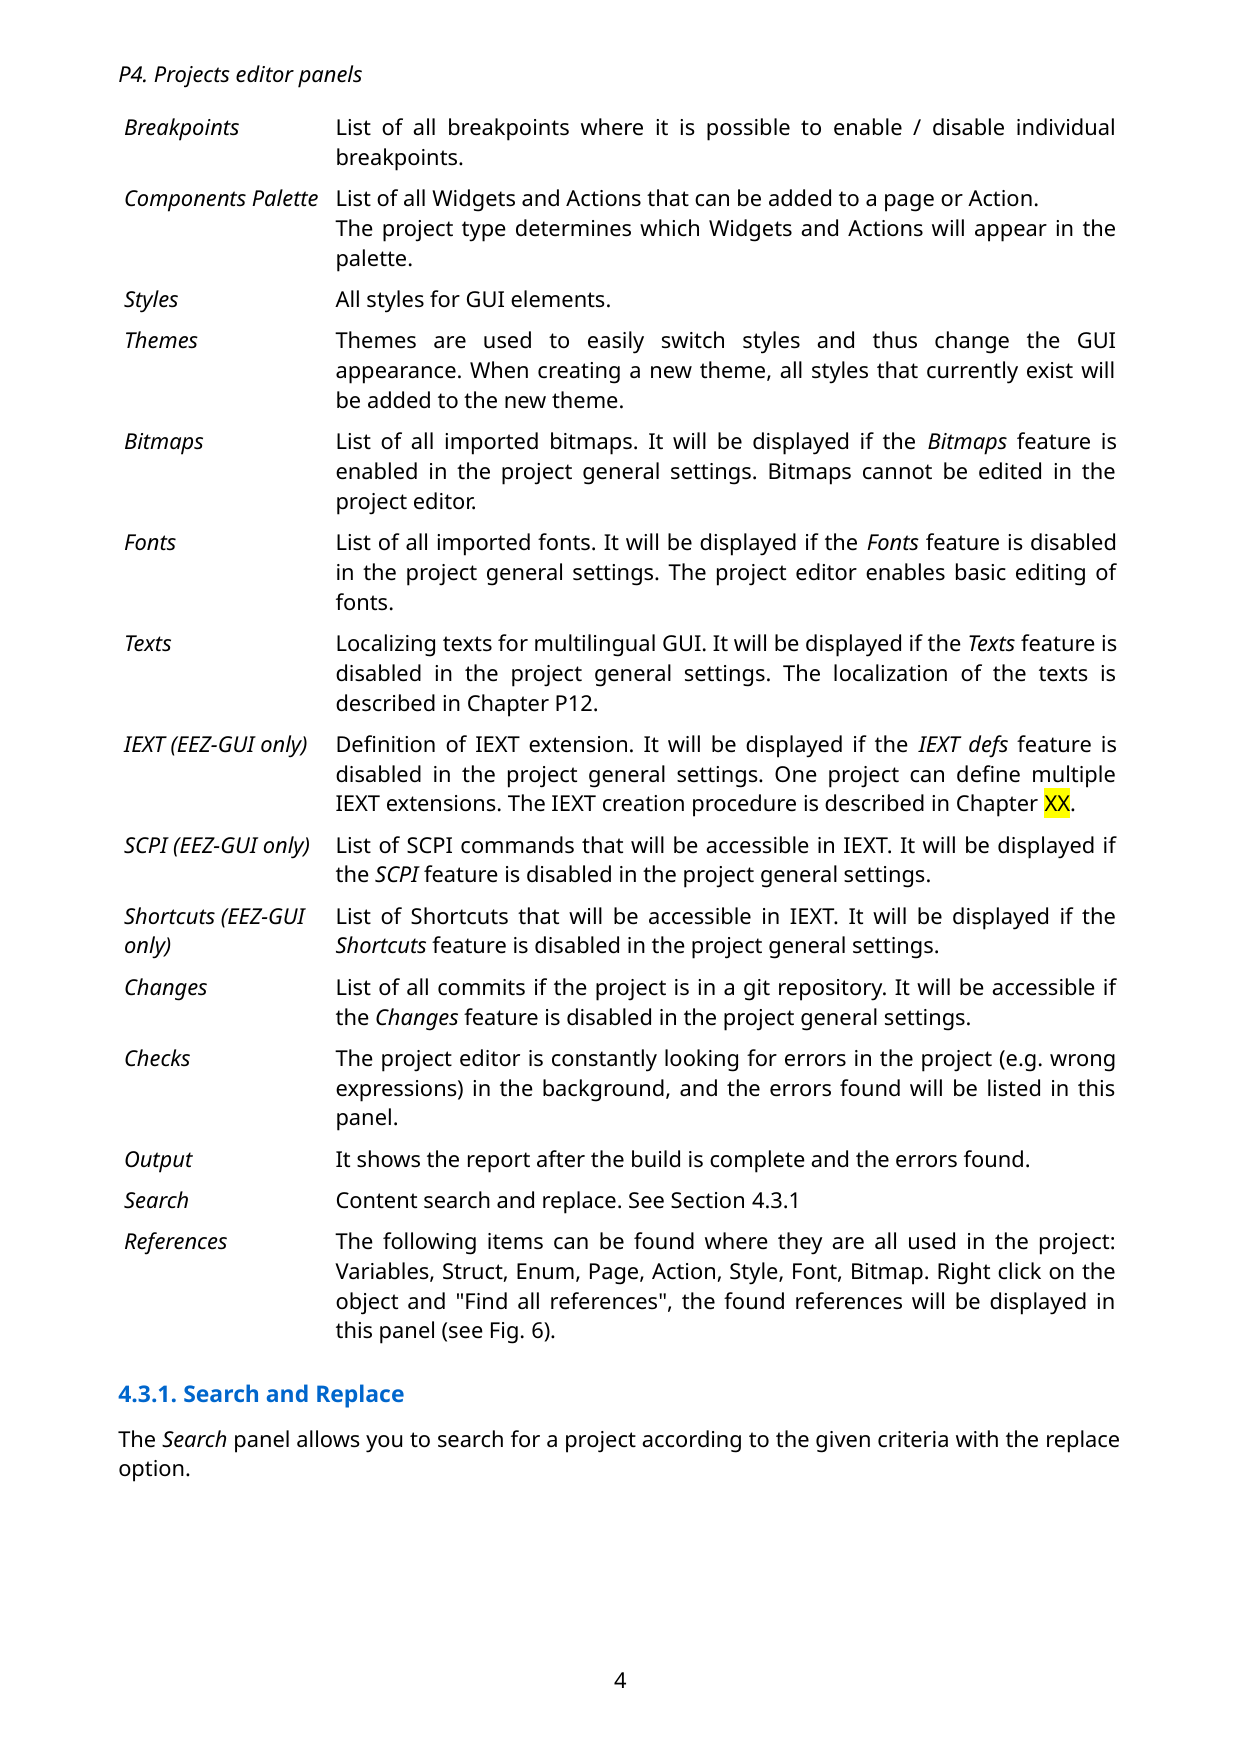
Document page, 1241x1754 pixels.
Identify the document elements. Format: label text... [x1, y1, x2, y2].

table_cell Shortcuts (EEZ-GUI only) [118, 895, 330, 966]
table_cell Styles [118, 279, 330, 320]
table_cell List of all Widgets and Actions that can be added to a page or Action. The project type determines which Widgets and Actions will appear in the palette. [330, 178, 1123, 278]
table_cell List of all breakpoints where it is possible to enable / disable individual breakpoints. [330, 107, 1123, 178]
table_cell Changes [118, 966, 330, 1037]
table_cell List of all imported bitmaps. It will be displayed if the Bitmaps feature is enabled in the project general settings. Bitmaps cannot be edited in the project editor. [330, 421, 1123, 521]
table_cell Content search and replace. See Section 4.3.1. [330, 1179, 1123, 1220]
table_cell Themes are used to easily switch styles and thus change the GUI appearance. When creating a new theme, all styles that currently exist will be added to the new theme. [330, 320, 1123, 421]
table_cell Themes [118, 320, 330, 421]
table_cell Output [118, 1138, 330, 1179]
table_cell References [118, 1220, 330, 1351]
table_cell Localizing texts for multilingual GUI. It will be displayed if the Texts feature is disabled in the project general settings. The localization of the texts is described in Chapter P12. [330, 622, 1123, 723]
table_cell List of all commits if the project is in a git repository. It will be accessible if the Changes feature is disabled in the project general settings. [330, 966, 1123, 1037]
table_cell Checks [118, 1037, 330, 1138]
table_cell List of all imported fonts. It will be displayed if the Fonts feature is disabled in the project general settings. The project editor enables basic editing of fonts. [330, 521, 1123, 622]
table_cell Fonts [118, 521, 330, 622]
table_cell Bitmaps [118, 421, 330, 521]
table_cell It shows the report after the build is complete and the errors found. [330, 1138, 1123, 1179]
table_cell Texts [118, 622, 330, 723]
table_cell The following items can be found where they are all used in the project: Variables, Struct, Enum, Page, Action, Style, Font, Bitmap. Right click on the object and "Find all references", the found references will be displayed in this panel (see Fig. 6). [330, 1220, 1123, 1351]
table_cell IEXT (EEZ-GUI only) [118, 723, 330, 824]
table_cell List of SCPI commands that will be accessible in IEXT. It will be displayed if the SCPI feature is disabled in the project general settings. [330, 824, 1123, 895]
table_cell Components Palette [118, 178, 330, 278]
table_cell Definition of IEXT extension. It will be displayed if the IEXT defs feature is disabled in the project general settings. One project can define multiple IEXT extensions. The IEXT creation procedure is described in Chapter XX. [330, 723, 1123, 824]
table_cell SCPI (EEZ-GUI only) [118, 824, 330, 895]
table_cell Search [118, 1179, 330, 1220]
text The Search panel allows you to search for a project according to the given criteria with the replace option. [118, 1423, 1122, 1483]
subtitle Search and Replace [118, 1377, 1122, 1409]
table_cell List of Shortcuts that will be accessible in IEXT. It will be displayed if the Shortcuts feature is disabled in the project general settings. [330, 895, 1123, 966]
table_cell All styles for GUI elements. [330, 279, 1123, 320]
table_cell Breakpoints [118, 107, 330, 178]
table_cell The project editor is constantly looking for errors in the project (e.g. wrong expressions) in the background, and the errors found will be listed in this panel. [330, 1037, 1123, 1138]
